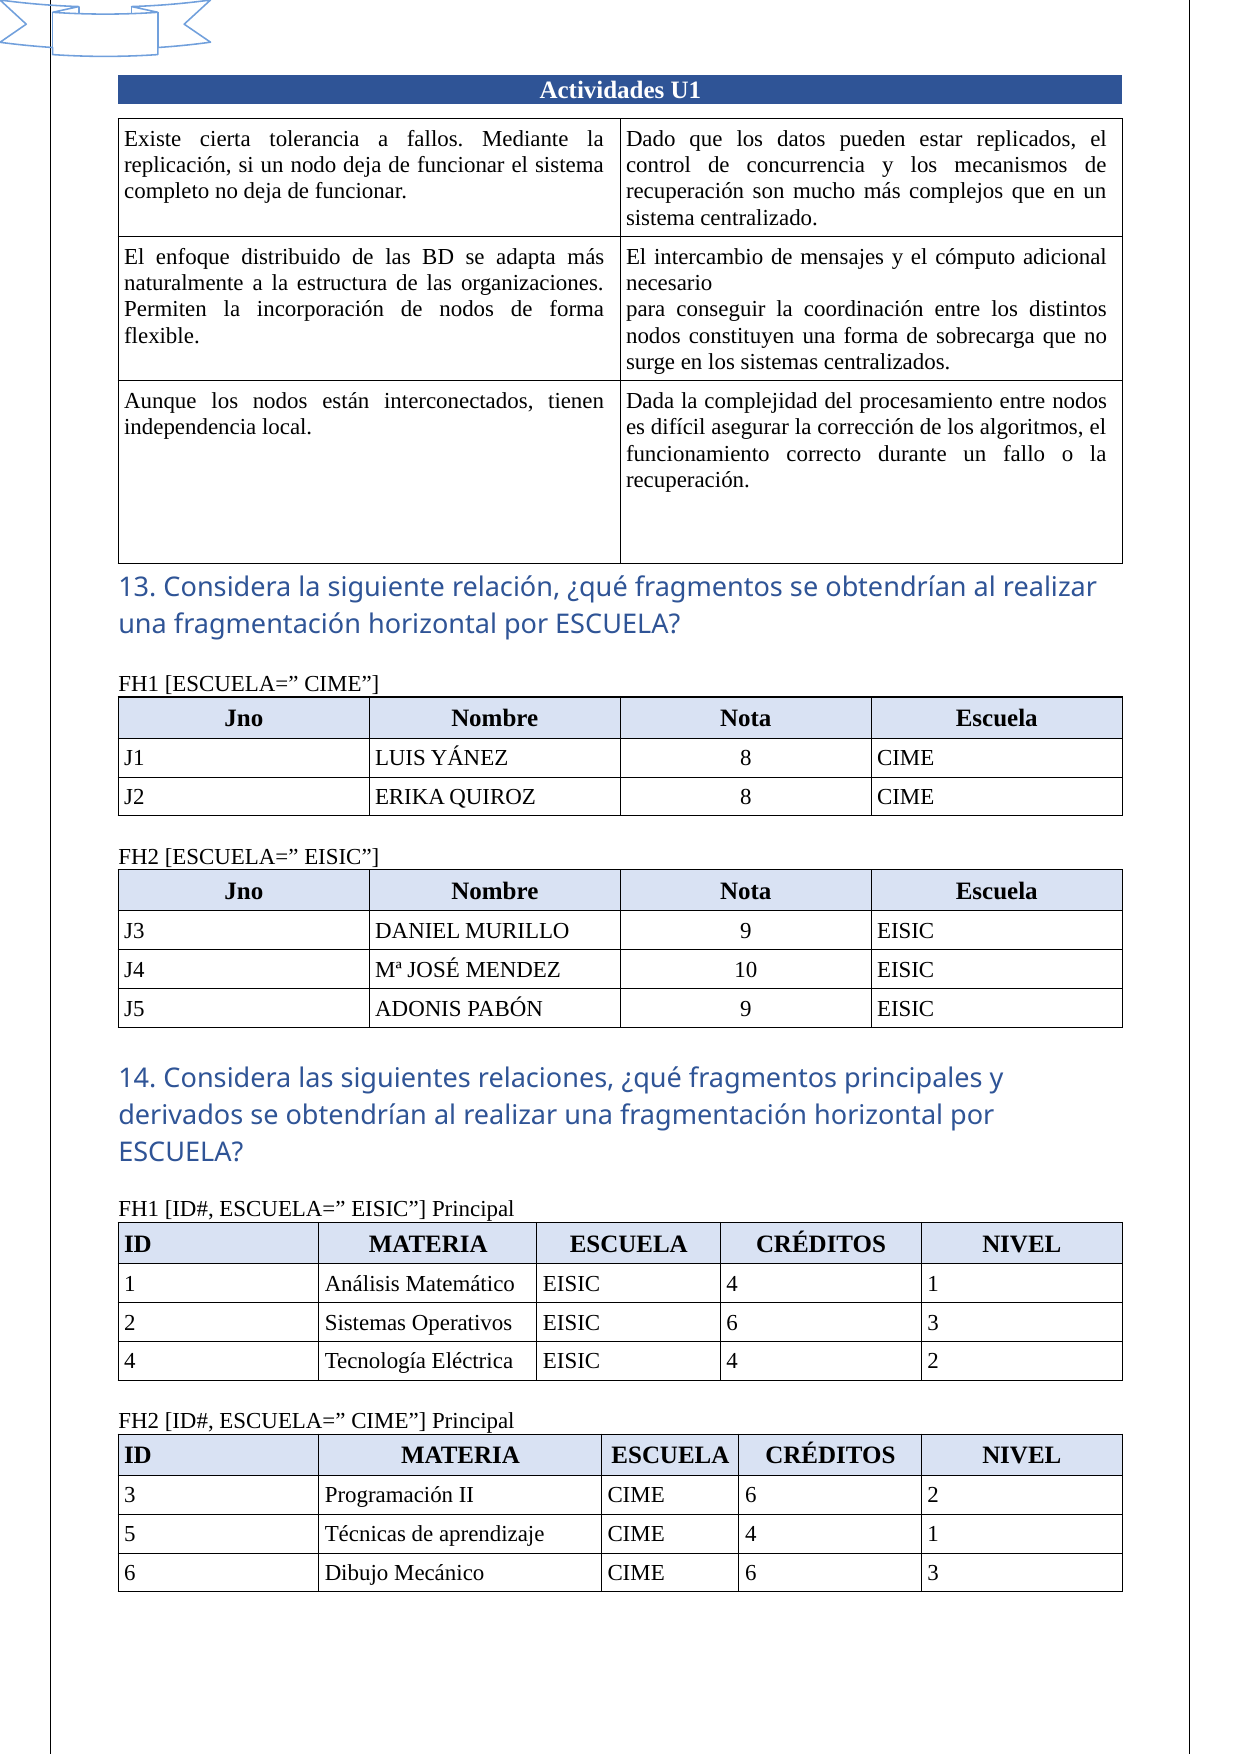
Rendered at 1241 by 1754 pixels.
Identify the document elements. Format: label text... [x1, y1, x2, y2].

table_cell 1 [922, 1264, 1122, 1302]
table_cell Sistemas Operativos [319, 1303, 536, 1341]
table_cell 6 [739, 1554, 921, 1591]
table_cell 2 [119, 1303, 318, 1341]
table_header MATERIA [319, 1435, 601, 1475]
table_cell J5 [119, 989, 369, 1027]
table_header Jno [119, 698, 369, 738]
text FH2 [ID#, ESCUELA=” CIME”] Principal [118, 1407, 1122, 1433]
table_cell 8 [621, 778, 871, 815]
table_cell 4 [739, 1515, 921, 1552]
table_header ESCUELA [602, 1435, 738, 1475]
table_cell Análisis Matemático [319, 1264, 536, 1302]
table_cell ADONIS PABÓN [370, 989, 620, 1027]
table_cell [119, 498, 620, 562]
table_cell J2 [119, 778, 369, 815]
table_header NIVEL [922, 1435, 1122, 1475]
subtitle 13. Considera la siguiente relación, ¿qué fragmentos se obtendrían al realizar una fragmentación horizontal por ESCUELA? [118, 568, 1122, 641]
table_header Nombre [370, 698, 620, 738]
table_header NIVEL [922, 1223, 1122, 1263]
table_cell 6 [721, 1303, 921, 1341]
table_cell El intercambio de mensajes y el cómputo adicional necesario para conseguir la coordinación entre los distintos nodos constituyen una forma de sobrecarga que no surge en los sistemas centralizados. [621, 237, 1122, 380]
table_header Escuela [872, 698, 1122, 738]
table_header Escuela [872, 870, 1122, 910]
table_cell 6 [119, 1554, 318, 1591]
table_cell CIME [602, 1476, 738, 1513]
table_cell 2 [922, 1342, 1122, 1380]
table_cell 4 [721, 1264, 921, 1302]
table_cell Dibujo Mecánico [319, 1554, 601, 1591]
table_cell Aunque los nodos están interconectados, tienen independencia local. [119, 381, 620, 498]
table_cell ERIKA QUIROZ [370, 778, 620, 815]
table_cell 3 [922, 1554, 1122, 1591]
table_cell CIME [872, 778, 1122, 815]
table_cell Programación II [319, 1476, 601, 1513]
table_cell EISIC [872, 950, 1122, 988]
table_cell Dada la complejidad del procesamiento entre nodos es difícil asegurar la corrección de los algoritmos, el funcionamiento correcto durante un fallo o la recuperación. [621, 381, 1122, 498]
text FH1 [ESCUELA=” CIME”] [118, 670, 1122, 696]
text FH1 [ID#, ESCUELA=” EISIC”] Principal [118, 1196, 1122, 1222]
table_cell LUIS YÁNEZ [370, 739, 620, 777]
table_cell J3 [119, 911, 369, 949]
table_cell EISIC [872, 989, 1122, 1027]
table_cell EISIC [537, 1303, 720, 1341]
table_cell CIME [602, 1554, 738, 1591]
table_cell EISIC [872, 911, 1122, 949]
table_cell 2 [922, 1476, 1122, 1513]
table_header CRÉDITOS [739, 1435, 921, 1475]
table_cell 9 [621, 911, 871, 949]
table_header Nota [621, 870, 871, 910]
table_cell CIME [872, 739, 1122, 777]
table_header Nombre [370, 870, 620, 910]
table_cell 8 [621, 739, 871, 777]
table_cell Técnicas de aprendizaje [319, 1515, 601, 1552]
table_cell El enfoque distribuido de las BD se adapta más naturalmente a la estructura de las organizaciones. Permiten la incorporación de nodos de forma flexible. [119, 237, 620, 380]
table_header Jno [119, 870, 369, 910]
table_cell 5 [119, 1515, 318, 1552]
table_cell J4 [119, 950, 369, 988]
table_cell Dado que los datos pueden estar replicados, el control de concurrencia y los mecanismos de recuperación son mucho más complejos que en un sistema centralizado. [621, 119, 1122, 236]
table_cell Mª JOSÉ MENDEZ [370, 950, 620, 988]
text FH2 [ESCUELA=” EISIC”] [118, 843, 1122, 869]
table_cell 1 [922, 1515, 1122, 1552]
table_cell 4 [119, 1342, 318, 1380]
table_cell EISIC [537, 1264, 720, 1302]
table_cell 9 [621, 989, 871, 1027]
table_cell 4 [721, 1342, 921, 1380]
table_cell Existe cierta tolerancia a fallos. Mediante la replicación, si un nodo deja de funcionar el sistema completo no deja de funcionar. [119, 119, 620, 236]
table_header CRÉDITOS [721, 1223, 921, 1263]
table_cell 6 [739, 1476, 921, 1513]
table_cell Tecnología Eléctrica [319, 1342, 536, 1380]
table_cell 10 [621, 950, 871, 988]
table_cell 3 [922, 1303, 1122, 1341]
table_header ID [119, 1435, 318, 1475]
table_header Nota [621, 698, 871, 738]
table_header ID [119, 1223, 318, 1263]
table_cell [621, 498, 1122, 562]
table_cell J1 [119, 739, 369, 777]
table_header ESCUELA [537, 1223, 720, 1263]
table_cell DANIEL MURILLO [370, 911, 620, 949]
table_cell EISIC [537, 1342, 720, 1380]
table_cell 3 [119, 1476, 318, 1513]
table_cell 1 [119, 1264, 318, 1302]
table_header MATERIA [319, 1223, 536, 1263]
subtitle 14. Considera las siguientes relaciones, ¿qué fragmentos principales y derivados se obtendrían al realizar una fragmentación horizontal por ESCUELA? [118, 1058, 1122, 1169]
table_cell CIME [602, 1515, 738, 1552]
